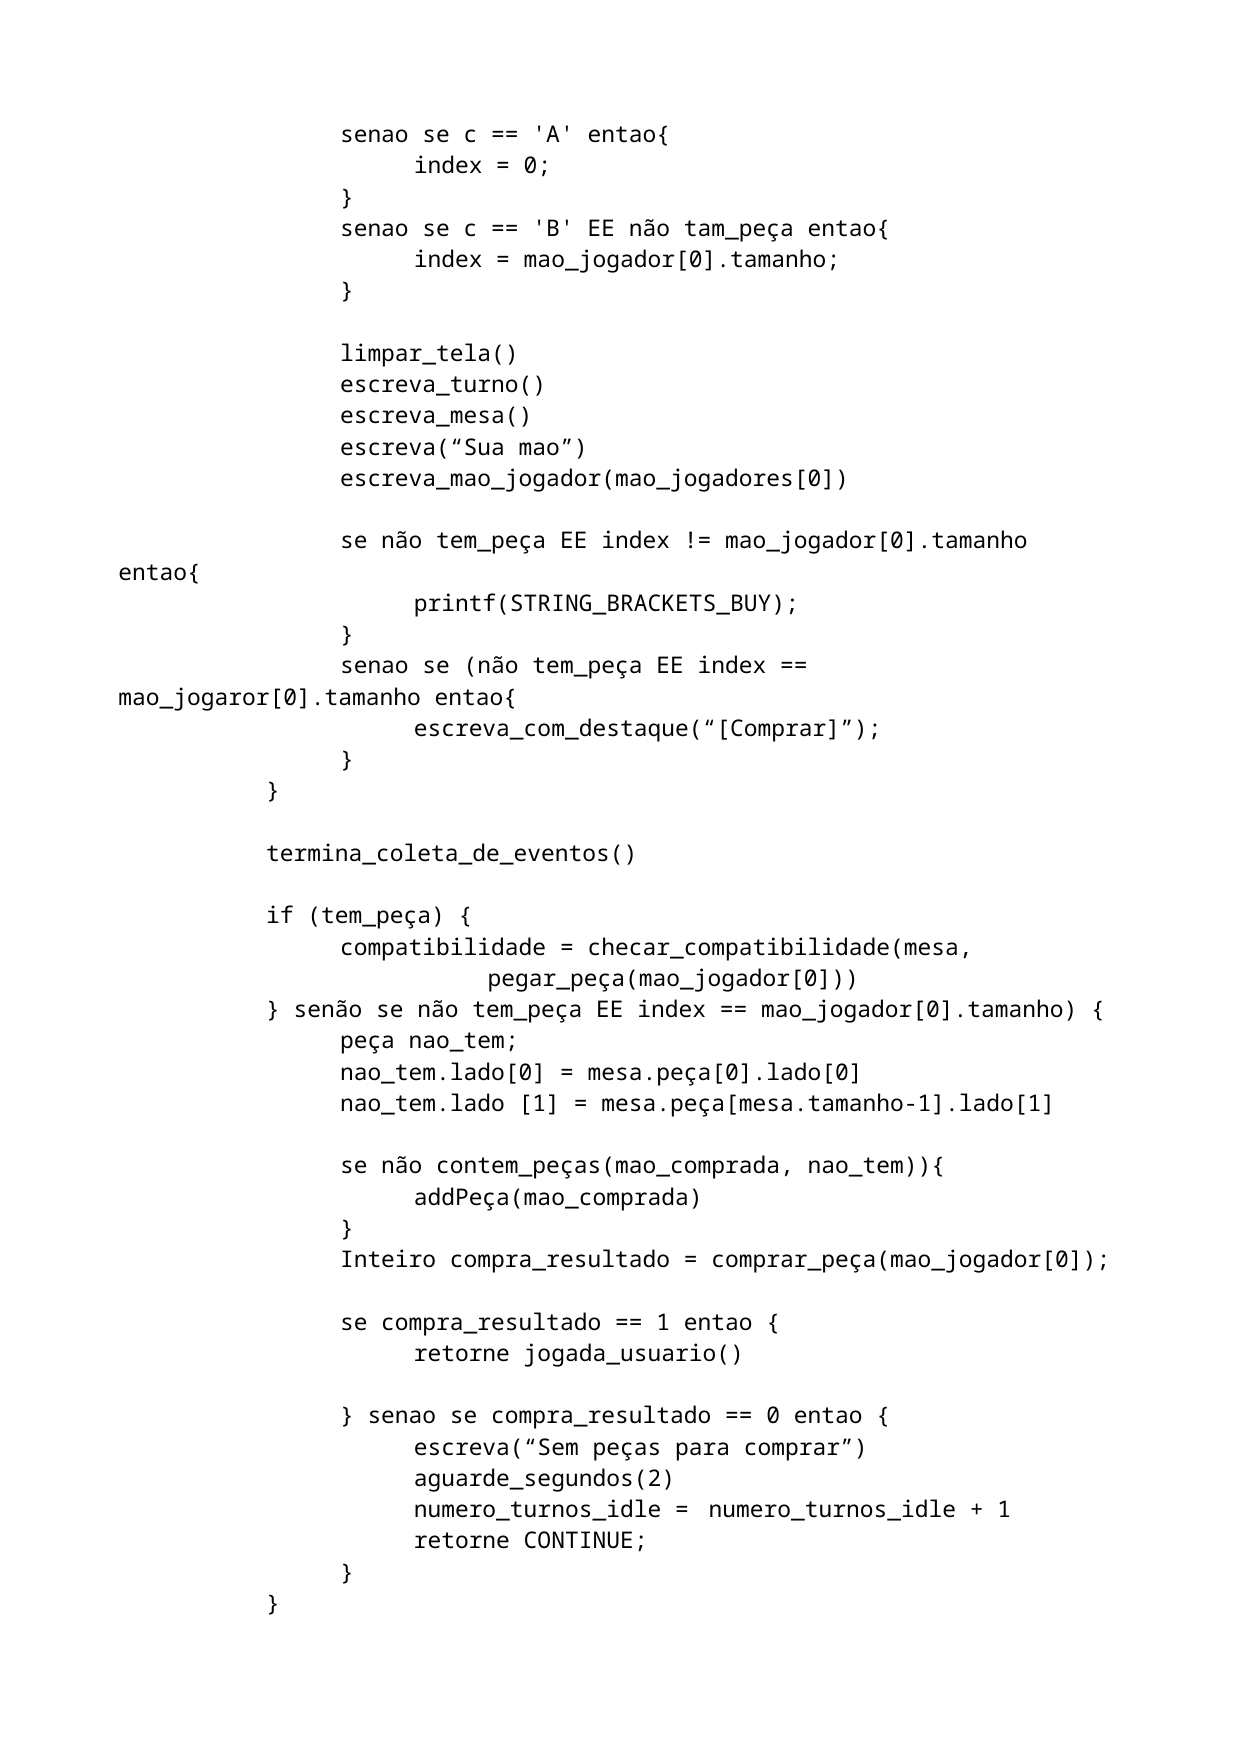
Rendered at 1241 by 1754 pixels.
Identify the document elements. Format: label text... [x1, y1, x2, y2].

text peça nao_tem; [118, 1024, 1122, 1056]
text printf(STRING_BRACKETS_BUY); [118, 587, 1122, 618]
text retorne CONTINUE; [118, 1524, 1122, 1556]
text index = mao_jogador[0].tamanho; [118, 243, 1122, 274]
text se não tem_peça EE index != mao_jogador[0].tamanho entao{ [118, 524, 1122, 587]
text limpar_tela() [118, 337, 1122, 368]
text retorne jogada_usuario() [118, 1337, 1122, 1368]
text } [118, 774, 1122, 806]
text index = 0; [118, 149, 1122, 181]
text } [118, 1212, 1122, 1243]
text se não contem_peças(mao_comprada, nao_tem)){ [118, 1149, 1122, 1181]
text escreva(“Sem peças para comprar”) [118, 1431, 1122, 1462]
text compatibilidade = checar_compatibilidade(mesa, [118, 931, 1122, 962]
text } senão se não tem_peça EE index == mao_jogador[0].tamanho) { [118, 993, 1122, 1024]
text } [118, 1556, 1122, 1587]
text pegar_peça(mao_jogador[0])) [118, 962, 1122, 993]
text if (tem_peça) { [118, 899, 1122, 931]
text se compra_resultado == 1 entao { [118, 1306, 1122, 1337]
text escreva_com_destaque(“[Comprar]”); [118, 712, 1122, 743]
text nao_tem.lado[0] = mesa.peça[0].lado[0] [118, 1056, 1122, 1087]
text aguarde_segundos(2) [118, 1462, 1122, 1493]
text termina_coleta_de_eventos() [118, 837, 1122, 868]
text senao se c == 'A' entao{ [118, 118, 1122, 149]
text } [118, 1587, 1122, 1618]
text } [118, 274, 1122, 306]
text senao se (não tem_peça EE index == mao_jogaror[0].tamanho entao{ [118, 649, 1122, 712]
text numero_turnos_idle = numero_turnos_idle + 1 [118, 1493, 1122, 1524]
text } [118, 618, 1122, 649]
text escreva(“Sua mao”) [118, 431, 1122, 462]
text } senao se compra_resultado == 0 entao { [118, 1399, 1122, 1431]
text } [118, 743, 1122, 774]
text escreva_mao_jogador(mao_jogadores[0]) [118, 462, 1122, 493]
text senao se c == 'B' EE não tam_peça entao{ [118, 212, 1122, 243]
text addPeça(mao_comprada) [118, 1181, 1122, 1212]
text } [118, 181, 1122, 212]
text Inteiro compra_resultado = comprar_peça(mao_jogador[0]); [118, 1243, 1122, 1274]
text nao_tem.lado [1] = mesa.peça[mesa.tamanho-1].lado[1] [118, 1087, 1122, 1118]
text escreva_mesa() [118, 399, 1122, 431]
text escreva_turno() [118, 368, 1122, 399]
